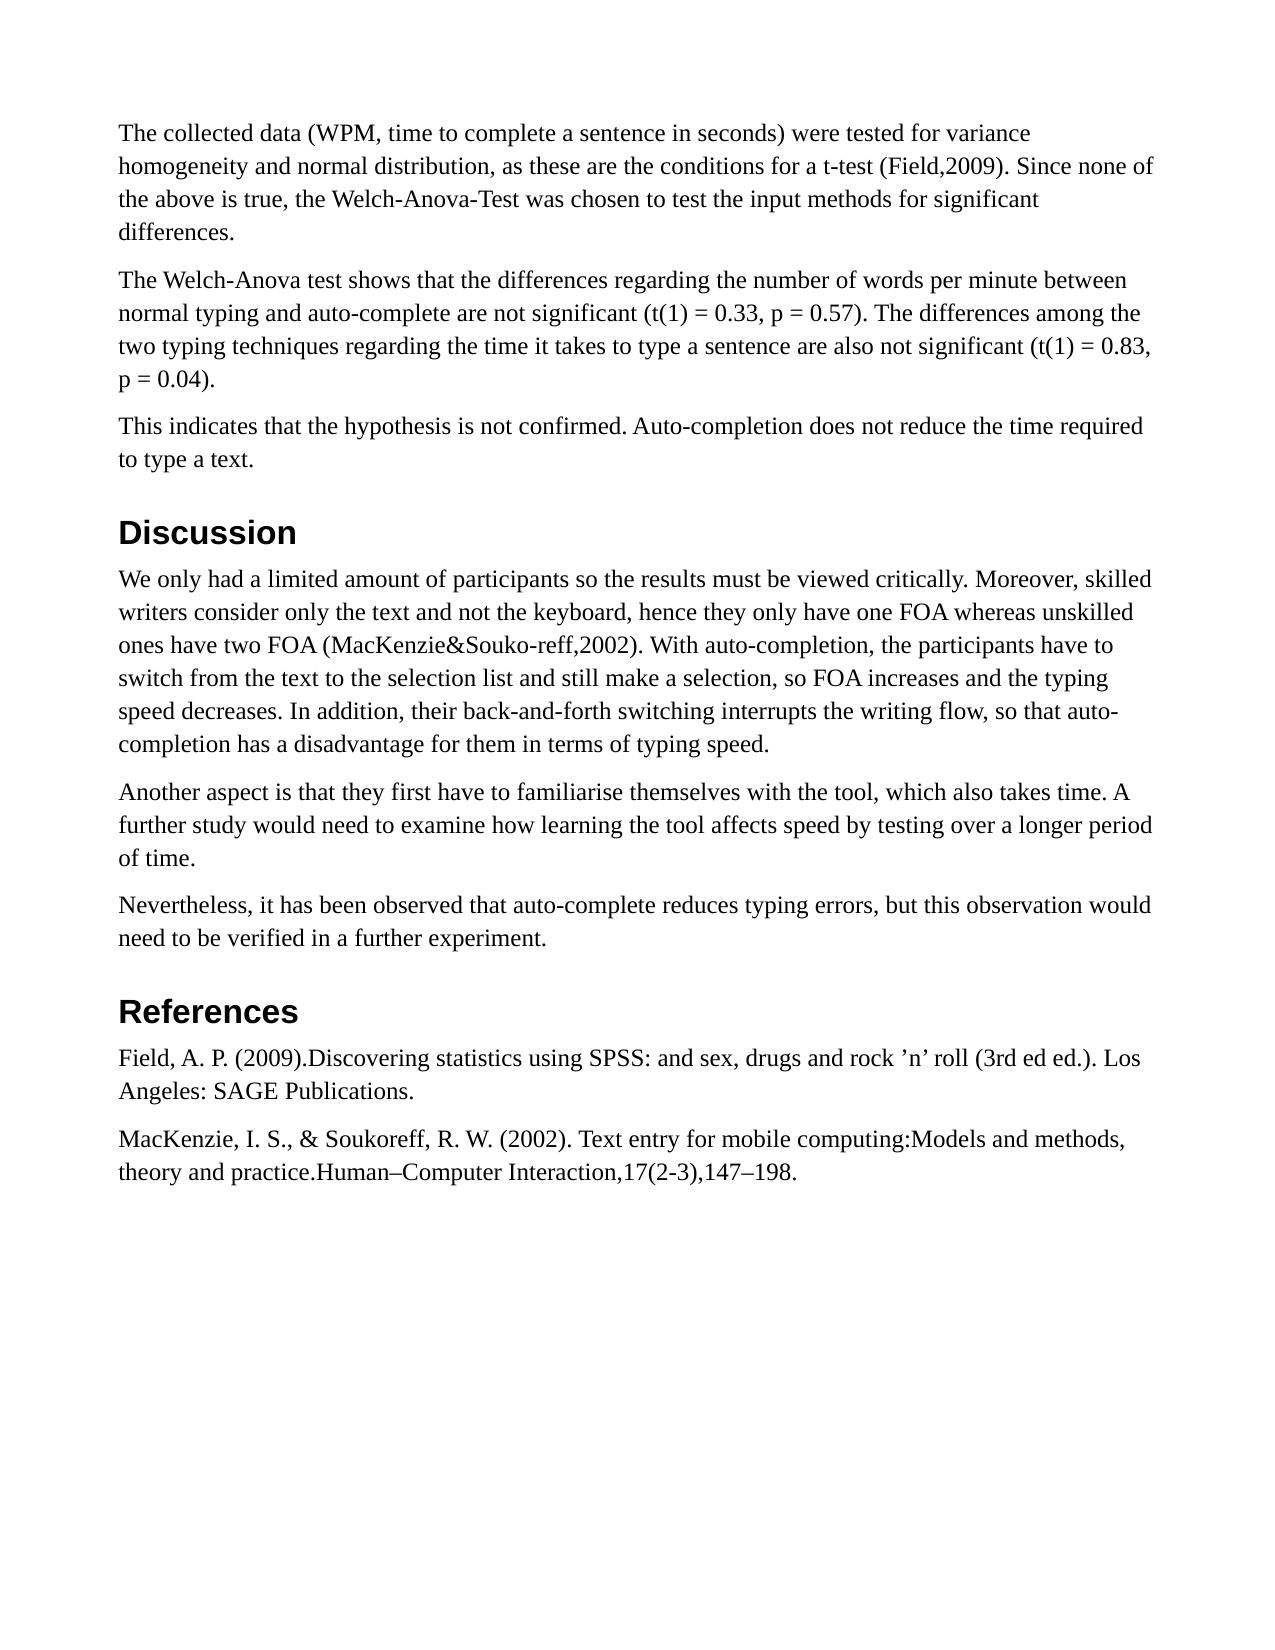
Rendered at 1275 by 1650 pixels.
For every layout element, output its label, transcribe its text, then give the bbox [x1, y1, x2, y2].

subtitle References [118, 992, 1157, 1031]
text The Welch-Anova test shows that the differences regarding the number of words per minute between normal typing and auto-complete are not significant (t(1) = 0.33, p = 0.57). The differences among the two typing techniques regarding the time it takes to type a sentence are also not significant (t(1) = 0.83, p = 0.04). [118, 265, 1157, 393]
text The collected data (WPM, time to complete a sentence in seconds) were tested for variance homogeneity and normal distribution, as these are the conditions for a t-test (Field,2009). Since none of the above is true, the Welch-Anova-Test was chosen to test the input methods for significant differences. [118, 118, 1157, 246]
text Field, A. P. (2009).Discovering statistics using SPSS: and sex, drugs and rock ’n’ roll (3rd ed ed.). Los Angeles: SAGE Publications. [118, 1043, 1157, 1105]
text We only had a limited amount of participants so the results must be viewed critically. Moreover, skilled writers consider only the text and not the keyboard, hence they only have one FOA whereas unskilled ones have two FOA (MacKenzie&Souko-reff,2002). With auto-completion, the participants have to switch from the text to the selection list and still make a selection, so FOA increases and the typing speed decreases. In addition, their back-and-forth switching interrupts the writing flow, so that auto-completion has a disadvantage for them in terms of typing speed. [118, 564, 1157, 758]
text This indicates that the hypothesis is not confirmed. Auto-completion does not reduce the time required to type a text. [118, 411, 1157, 473]
subtitle Discussion [118, 513, 1157, 552]
text Nevertheless, it has been observed that auto-complete reduces typing errors, but this observation would need to be verified in a further experiment. [118, 890, 1157, 952]
text Another aspect is that they first have to familiarise themselves with the tool, which also takes time. A further study would need to examine how learning the tool affects speed by testing over a longer period of time. [118, 777, 1157, 872]
text MacKenzie, I. S., & Soukoreff, R. W. (2002). Text entry for mobile computing:Models and methods, theory and practice.Human–Computer Interaction,17(2-3),147–198. [118, 1124, 1157, 1185]
